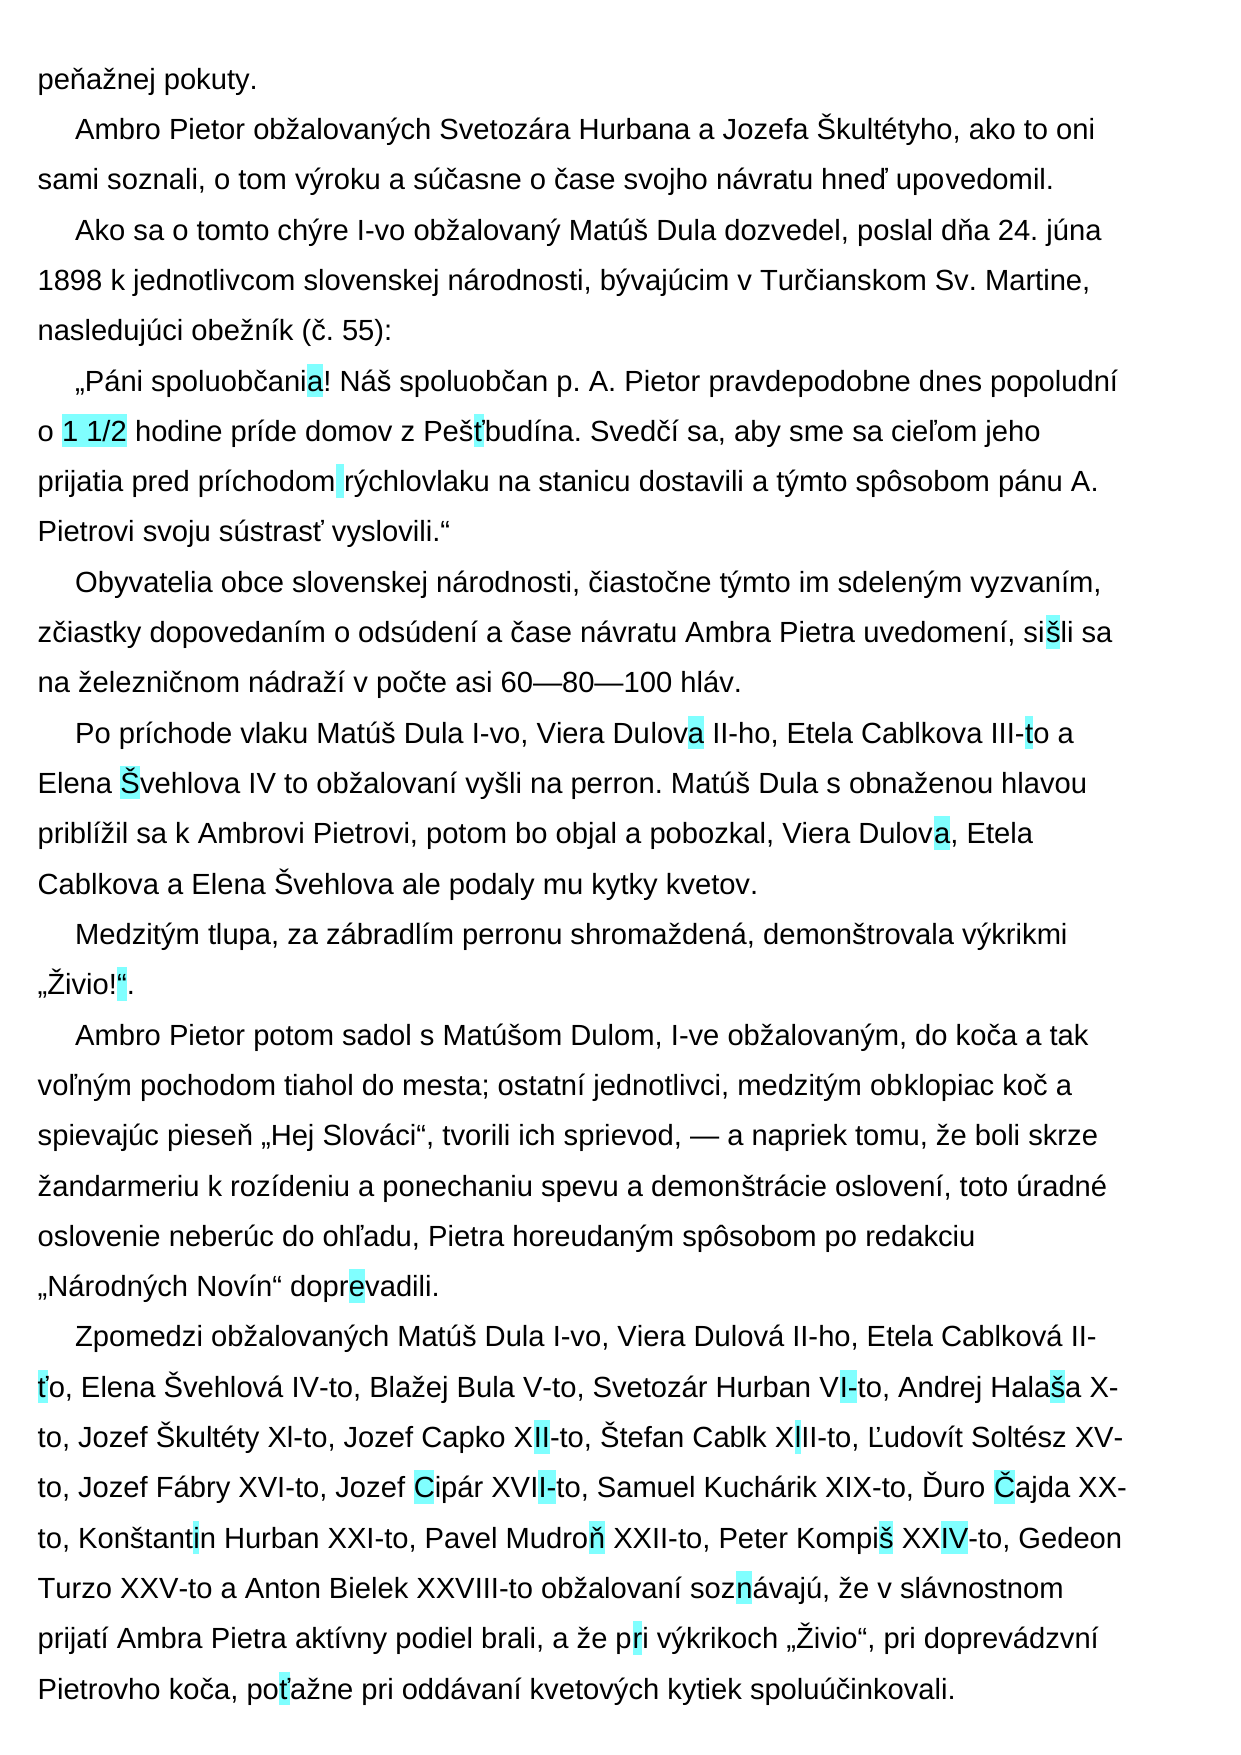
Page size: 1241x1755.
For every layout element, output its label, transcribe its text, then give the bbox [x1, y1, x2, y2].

text Zpomedzi obžalovaných Matúš Dula I-vo, Viera Dulová II-ho, Etela Cablková II-ťo, Elena Švehlová IV-to, Blažej Bula V-to, Svetozár Hurban VI-to, Andrej Halaša X-to, Jozef Škultéty Xl-to, Jozef Capko XII-to, Štefan Cablk XlII-to, Ľudovít Soltész XV-to, Jozef Fábry XVI-to, Jozef Cipár XVII-to, Samuel Kuchárik XIX-to, Ďuro Čajda XX-to, Konštantin Hurban XXI-to, Pavel Mudroň XXII-to, Peter Kompiš XXIV-to, Gedeon Turzo XXV-to a Anton Bielek XXVIII-to obžalovaní soznávajú, že v slávnostnom prijatí Ambra Pietra aktívny podiel brali, a že pri výkrikoch „Živio“, pri doprevádzvní Pietrovho koča, poťažne pri oddávaní kvetových kytiek spoluúčinkovali. [37, 1319, 1130, 1705]
text „Páni spoluobčania! Náš spoluobčan p. A. Pietor pravdepodobne dnes popoludní o 1 1/2 hodine príde domov z Pešťbudína. Svedčí sa, aby sme sa cieľom jeho prijatia pred príchodom rýchlovlaku na stanicu dostavili a týmto spôsobom pánu A. Pietrovi svoju sústrasť vyslovili.“ [37, 363, 1130, 548]
text Ambro Pietor obžalovaných Svetozára Hurbana a Jozefa Škultétyho, ako to oni sami soznali, o tom výroku a súčasne o čase svojho návratu hneď upo­vedomil. [37, 112, 1130, 196]
text Ako sa o tomto chýre I-vo obžalovaný Matúš Dula dozvedel, poslal dňa 24. júna 1898 k jednotliv­com slovenskej národnosti, bývajúcim v Turčianskom Sv. Martine, nasledujúci obežník (č. 55): [37, 213, 1130, 347]
text peňažnej pokuty. [37, 62, 1130, 95]
text Obyvatelia obce slovenskej národnosti, čiastočne týmto im sdeleným vyzvaním, zčiastky dopovedaním o odsúdení a čase návratu Ambra Pietra uvedomení, sišli sa na železničnom nádraží v počte asi 60—80—100 hláv. [37, 565, 1130, 699]
text Medzitým tlupa, za zábradlím perronu shromaždená, demonštrovala výkrikmi „Živio!“. [37, 917, 1130, 1001]
text Ambro Pietor potom sadol s Matúšom Dulom, I-ve obžalovaným, do koča a tak voľným pochodom tiahol do mesta; ostatní jednotlivci, medzitým ob­klopiac koč a spievajúc pieseň „Hej Slováci“, tvorili ich sprievod, — a napriek tomu, že boli skrze žandarmeriu k rozídeniu a ponechaniu spevu a demon­štrácie oslovení, toto úradné oslovenie neberúc do ohľadu, Pietra horeudaným spôsobom po redakciu „Národných Novín“ doprevadili. [37, 1018, 1130, 1303]
text Po príchode vlaku Matúš Dula I-vo, Viera Du­lova II-ho, Etela Cablkova III-to a Elena Švehlova IV to obžalovaní vyšli na perron. Matúš Dula s obnaženou hlavou priblížil sa k Ambrovi Pietrovi, potom bo objal a pobozkal, Viera Dulova, Etela Cablkova a Elena Švehlova ale podaly mu kytky kvetov. [37, 716, 1130, 900]
